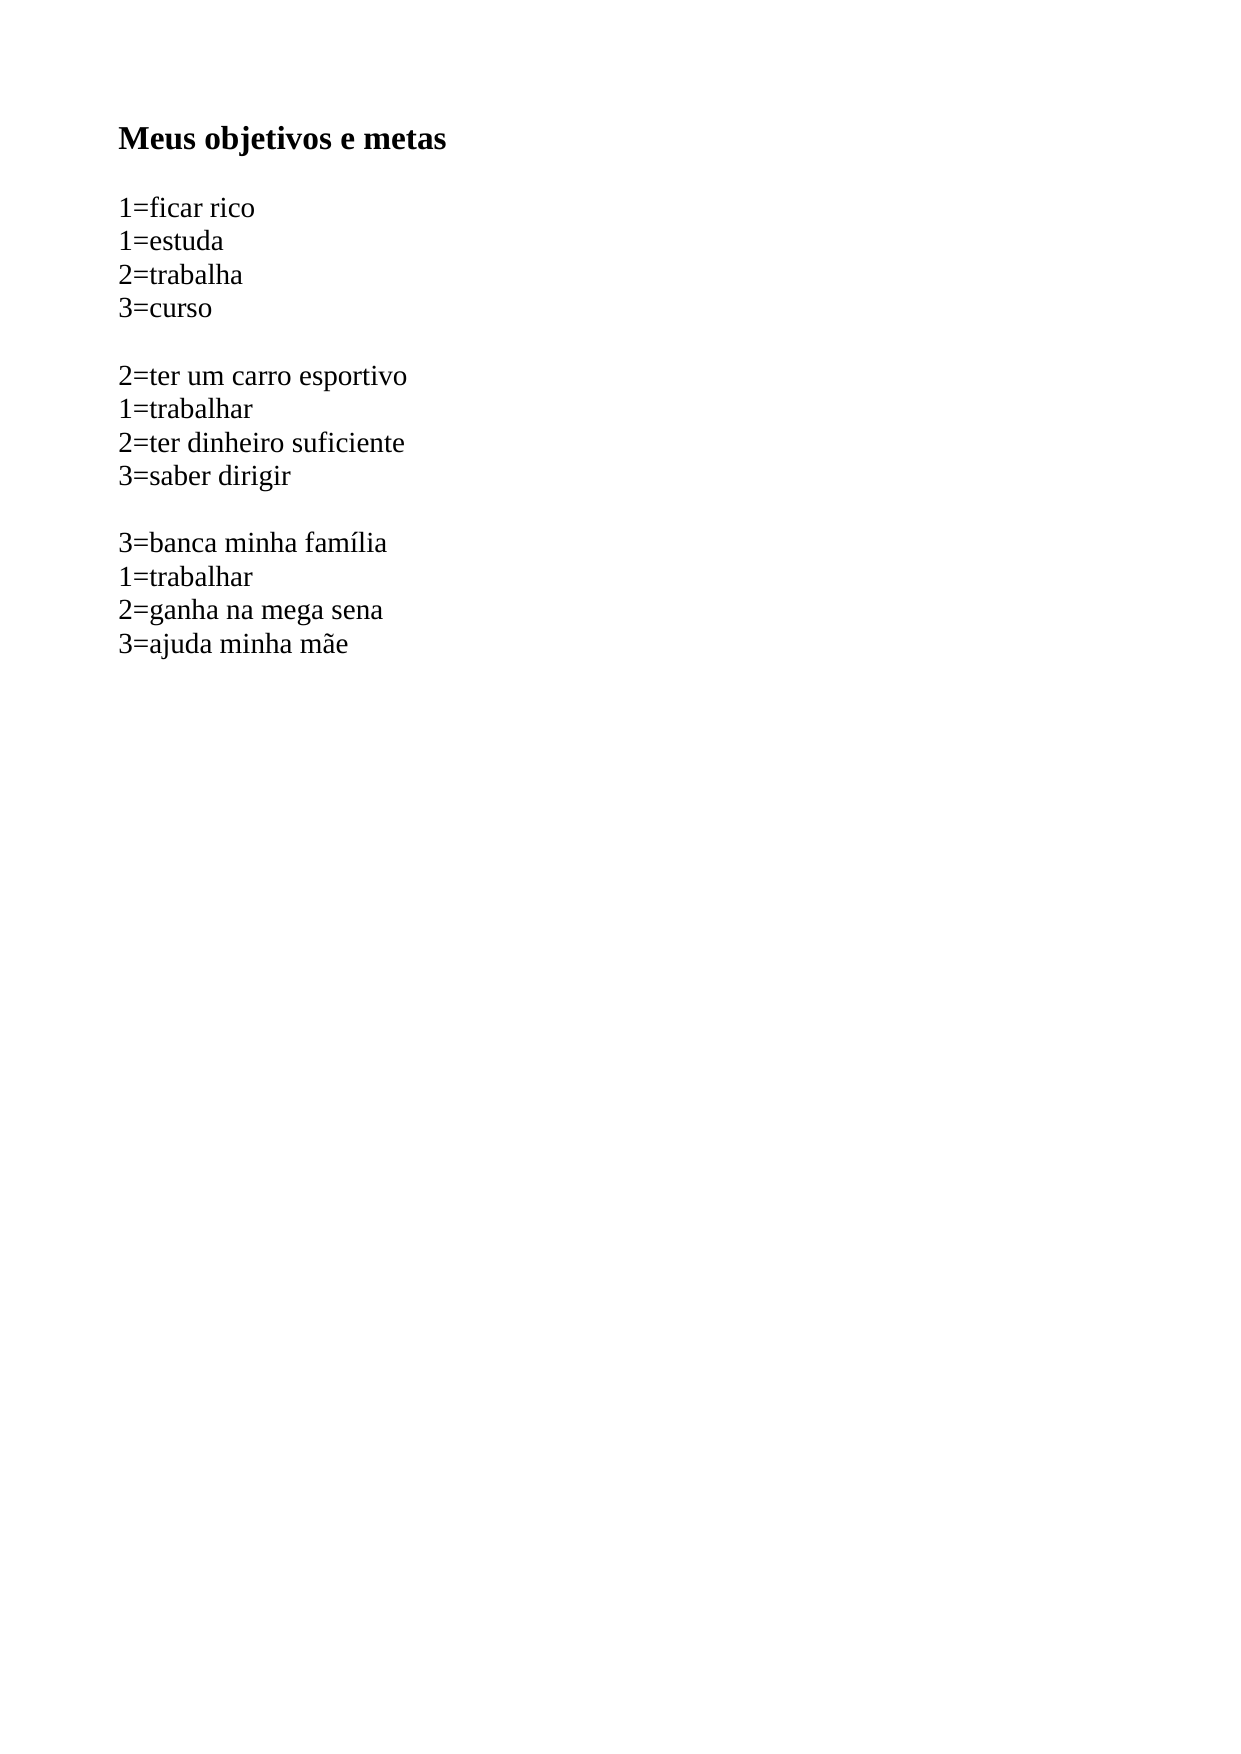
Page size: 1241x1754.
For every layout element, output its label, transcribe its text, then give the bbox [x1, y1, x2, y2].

text 1=trabalhar [118, 559, 1122, 592]
text 3=curso [118, 291, 1122, 324]
text Meus objetivos e metas [118, 118, 1122, 156]
text 3=ajuda minha mãe [118, 626, 1122, 659]
text 1=ficar rico [118, 190, 1122, 223]
text 2=ganha na mega sena [118, 592, 1122, 626]
text 3=saber dirigir [118, 458, 1122, 492]
text 2=ter um carro esportivo [118, 358, 1122, 391]
text 1=trabalhar [118, 391, 1122, 425]
text 2=trabalha [118, 257, 1122, 291]
text 2=ter dinheiro suficiente [118, 425, 1122, 458]
text 1=estuda [118, 223, 1122, 257]
text 3=banca minha família [118, 525, 1122, 559]
